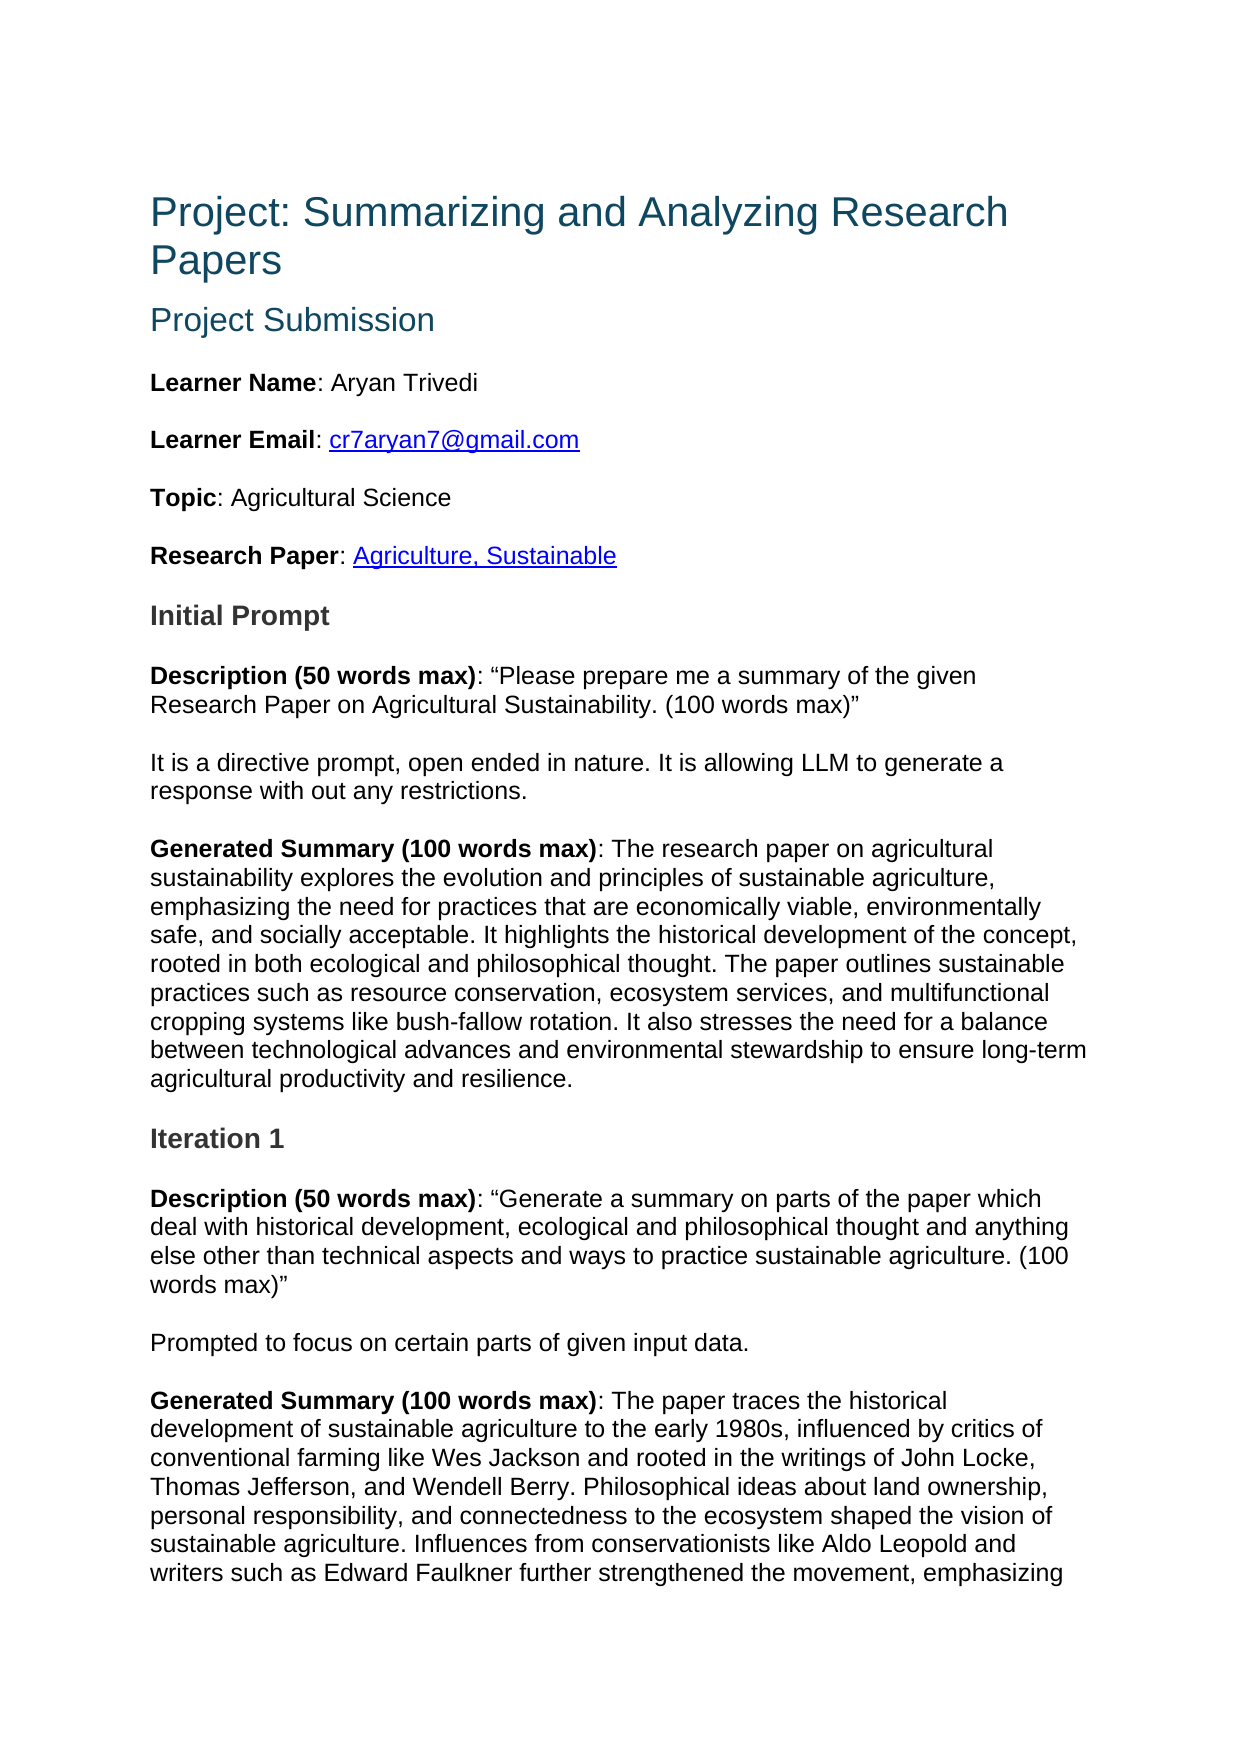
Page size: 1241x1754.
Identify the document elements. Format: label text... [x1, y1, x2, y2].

subtitle Project: Summarizing and Analyzing Research Papers [150, 187, 1090, 283]
subtitle Initial Prompt [150, 599, 1090, 632]
text Topic: Agricultural Science [150, 483, 1090, 512]
text Generated Summary (100 words max): The paper traces the historical development of sustainable agriculture to the early 1980s, influenced by critics of conventional farming like Wes Jackson and rooted in the writings of John Locke, Thomas Jefferson, and Wendell Berry. Philosophical ideas about land ownership, personal responsibility, and connectedness to the ecosystem shaped the vision of sustainable agriculture. Influences from conservationists like Aldo Leopold and writers such as Edward Faulkner further strengthened the movement, emphasizing [150, 1386, 1090, 1587]
text Research Paper: Agriculture, Sustainable [150, 541, 1090, 570]
text Description (50 words max): “Please prepare me a summary of the given Research Paper on Agricultural Sustainability. (100 words max)” [150, 661, 1090, 718]
subtitle Project Submission [150, 300, 1090, 338]
subtitle Iteration 1 [150, 1122, 1090, 1154]
text It is a directive prompt, open ended in nature. It is allowing LLM to generate a response with out any restrictions. [150, 747, 1090, 805]
text Prompted to focus on certain parts of given input data. [150, 1328, 1090, 1357]
text Learner Email: cr7aryan7@gmail.com [150, 426, 1090, 454]
text Generated Summary (100 words max): The research paper on agricultural sustainability explores the evolution and principles of sustainable agriculture, emphasizing the need for practices that are economically viable, environmentally safe, and socially acceptable. It highlights the historical development of the concept, rooted in both ecological and philosophical thought. The paper outlines sustainable practices such as resource conservation, ecosystem services, and multifunctional cropping systems like bush-fallow rotation. It also stresses the need for a balance between technological advances and environmental stewardship to ensure long-term agricultural productivity and resilience. [150, 834, 1090, 1093]
text Learner Name: Aryan Trivedi [150, 368, 1090, 396]
text Description (50 words max): “Generate a summary on parts of the paper which deal with historical development, ecological and philosophical thought and anything else other than technical aspects and ways to practice sustainable agriculture. (100 words max)” [150, 1184, 1090, 1299]
